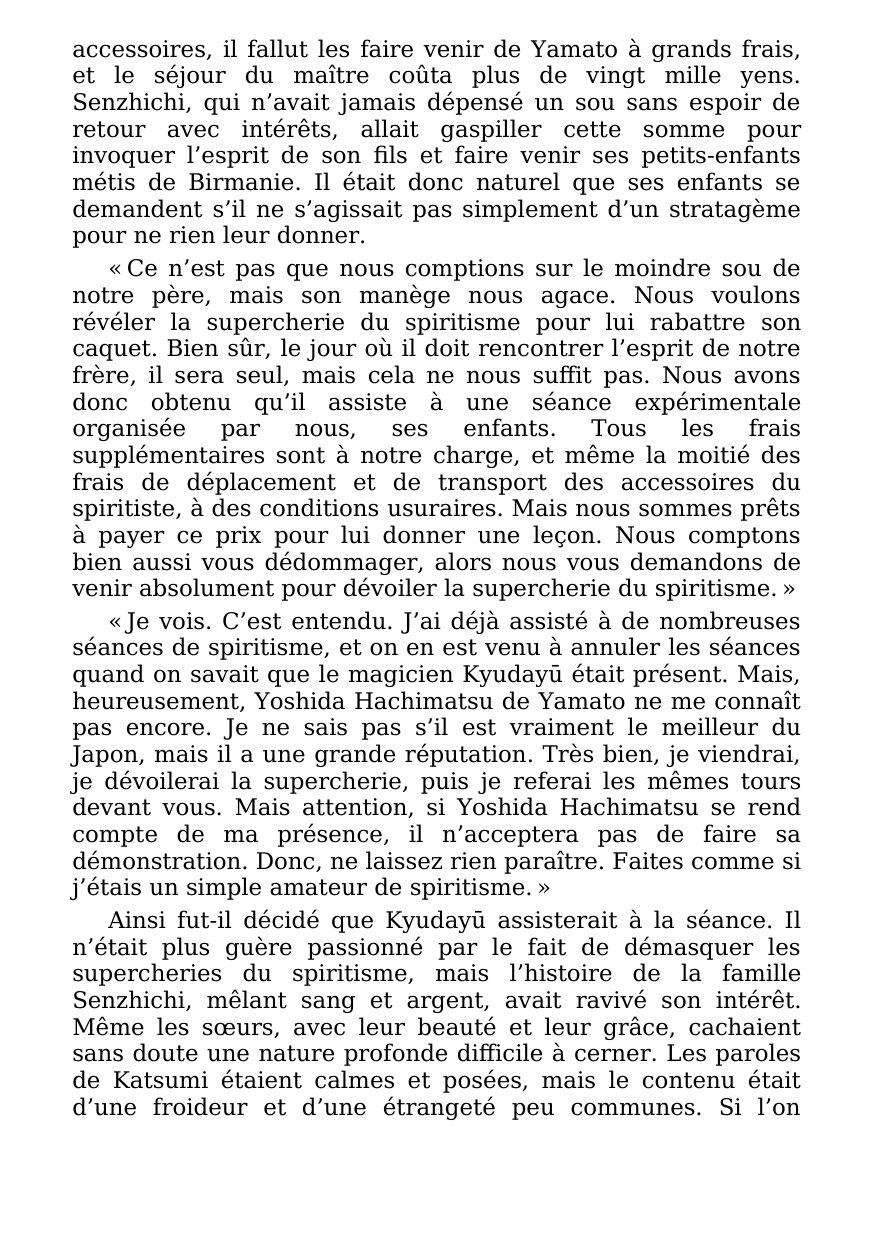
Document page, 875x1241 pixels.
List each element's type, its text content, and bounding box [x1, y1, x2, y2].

text accessoires, il fallut les faire venir de Yamato à grands frais, et le séjour du maître coûta plus de vingt mille yens. Senzhichi, qui n’avait jamais dépensé un sou sans espoir de retour avec intérêts, allait gaspiller cette somme pour invoquer l’esprit de son fils et faire venir ses petits-enfants métis de Birmanie. Il était donc naturel que ses enfants se demandent s’il ne s’agissait pas simplement d’un stratagème pour ne rien leur donner. [72, 36, 802, 249]
text « Je vois. C’est entendu. J’ai déjà assisté à de nombreuses séances de spiritisme, et on en est venu à annuler les séances quand on savait que le magicien Kyudayū était présent. Mais, heureusement, Yoshida Hachimatsu de Yamato ne me connaît pas encore. Je ne sais pas s’il est vraiment le meilleur du Japon, mais il a une grande réputation. Très bien, je viendrai, je dévoilerai la supercherie, puis je referai les mêmes tours devant vous. Mais attention, si Yoshida Hachimatsu se rend compte de ma présence, il n’acceptera pas de faire sa démonstration. Donc, ne laissez rien paraître. Faites comme si j’étais un simple amateur de spiritisme. » [72, 608, 802, 901]
text « Ce n’est pas que nous comptions sur le moindre sou de notre père, mais son manège nous agace. Nous voulons révéler la supercherie du spiritisme pour lui rabattre son caquet. Bien sûr, le jour où il doit rencontrer l’esprit de notre frère, il sera seul, mais cela ne nous suffit pas. Nous avons donc obtenu qu’il assiste à une séance expérimentale organisée par nous, ses enfants. Tous les frais supplémentaires sont à notre charge, et même la moitié des frais de déplacement et de transport des accessoires du spiritiste, à des conditions usuraires. Mais nous sommes prêts à payer ce prix pour lui donner une leçon. Nous comptons bien aussi vous dédommager, alors nous vous demandons de venir absolument pour dévoiler la supercherie du spiritisme. » [72, 255, 802, 602]
text Ainsi fut-il décidé que Kyudayū assisterait à la séance. Il n’était plus guère passionné par le fait de démasquer les supercheries du spiritisme, mais l’histoire de la famille Senzhichi, mêlant sang et argent, avait ravivé son intérêt. Même les sœurs, avec leur beauté et leur grâce, cachaient sans doute une nature profonde difficile à cerner. Les paroles de Katsumi étaient calmes et posées, mais le contenu était d’une froideur et d’une étrangeté peu communes. Si l’on [72, 907, 802, 1121]
